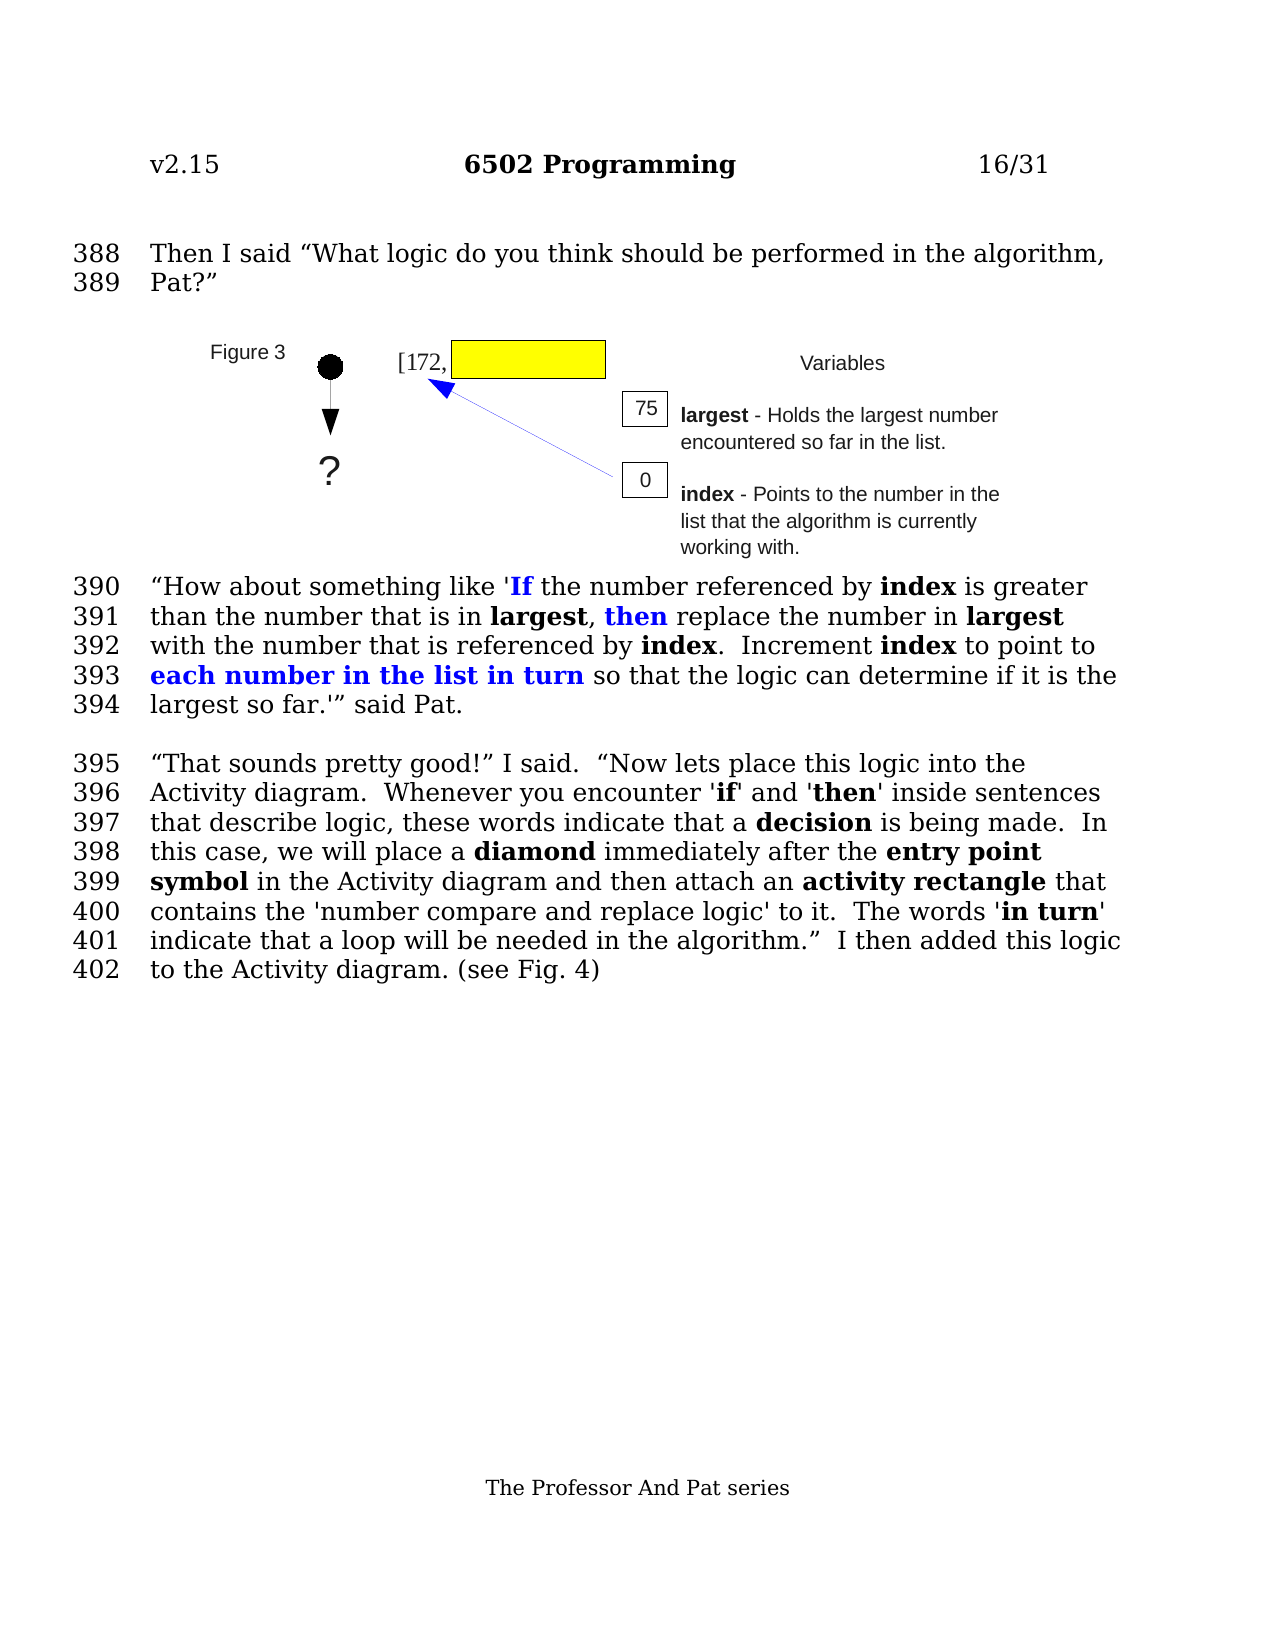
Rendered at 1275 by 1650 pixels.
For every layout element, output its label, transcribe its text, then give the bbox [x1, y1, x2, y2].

text Then I said “What logic do you think should be performed in the algorithm, Pat?” [150, 239, 1125, 298]
text “How about something like 'If the number referenced by index is greater than the number that is in largest, then replace the number in largest with the number that is referenced by index. Increment index to point to each number in the list in turn so that the logic can determine if it is the largest so far.'” said Pat. [150, 327, 1125, 719]
text “That sounds pretty good!” I said. “Now lets place this logic into the Activity diagram. Whenever you encounter 'if' and 'then' inside sentences that describe logic, these words indicate that a decision is being made. In this case, we will place a diamond immediately after the entry point symbol in the Activity diagram and then attach an activity rectangle that contains the 'number compare and replace logic' to it. The words 'in turn' indicate that a loop will be needed in the algorithm.” I then added this logic to the Activity diagram. (see Fig. 4) [150, 749, 1125, 984]
